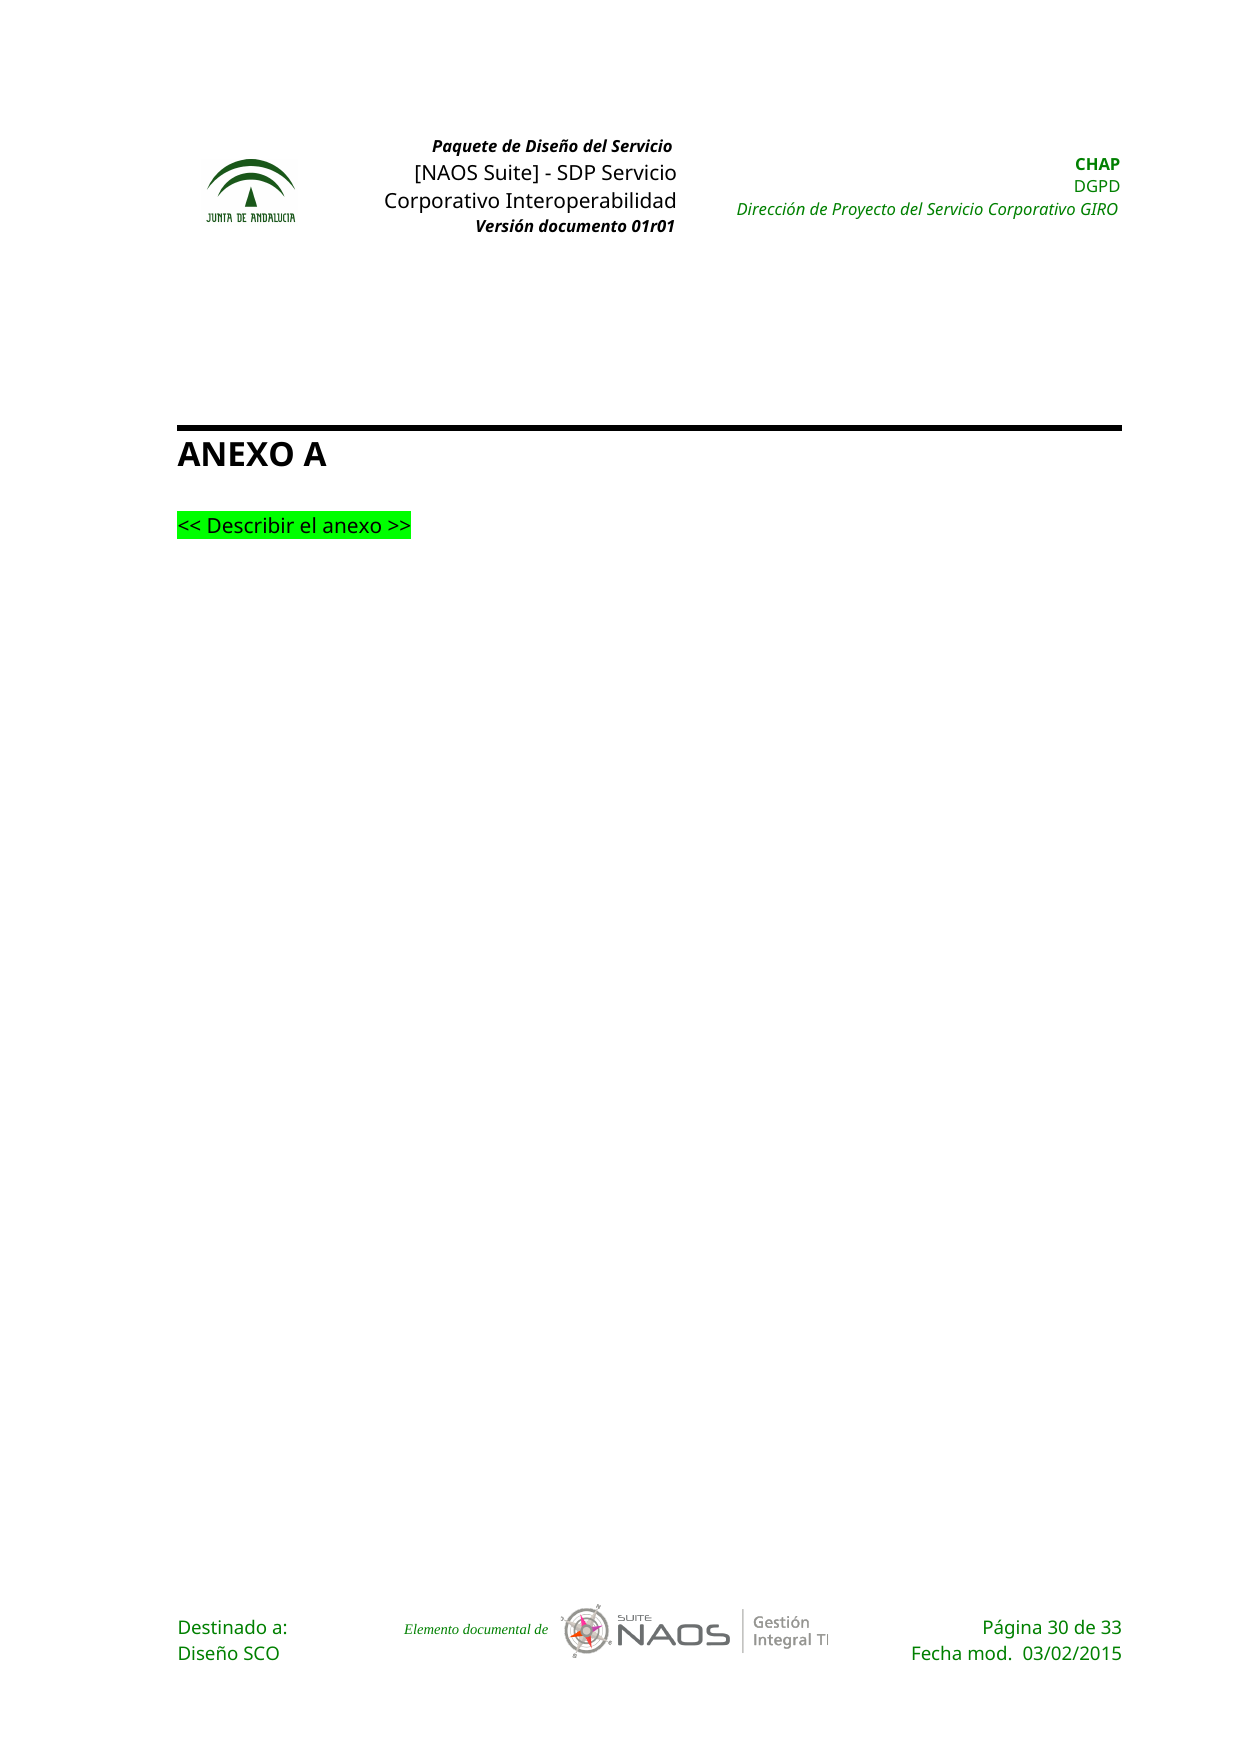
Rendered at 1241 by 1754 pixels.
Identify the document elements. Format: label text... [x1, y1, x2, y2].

picture [560, 1604, 829, 1658]
text Anexo A [177, 431, 1122, 476]
picture [201, 159, 298, 226]
text << Describir el anexo >> [177, 511, 1122, 539]
